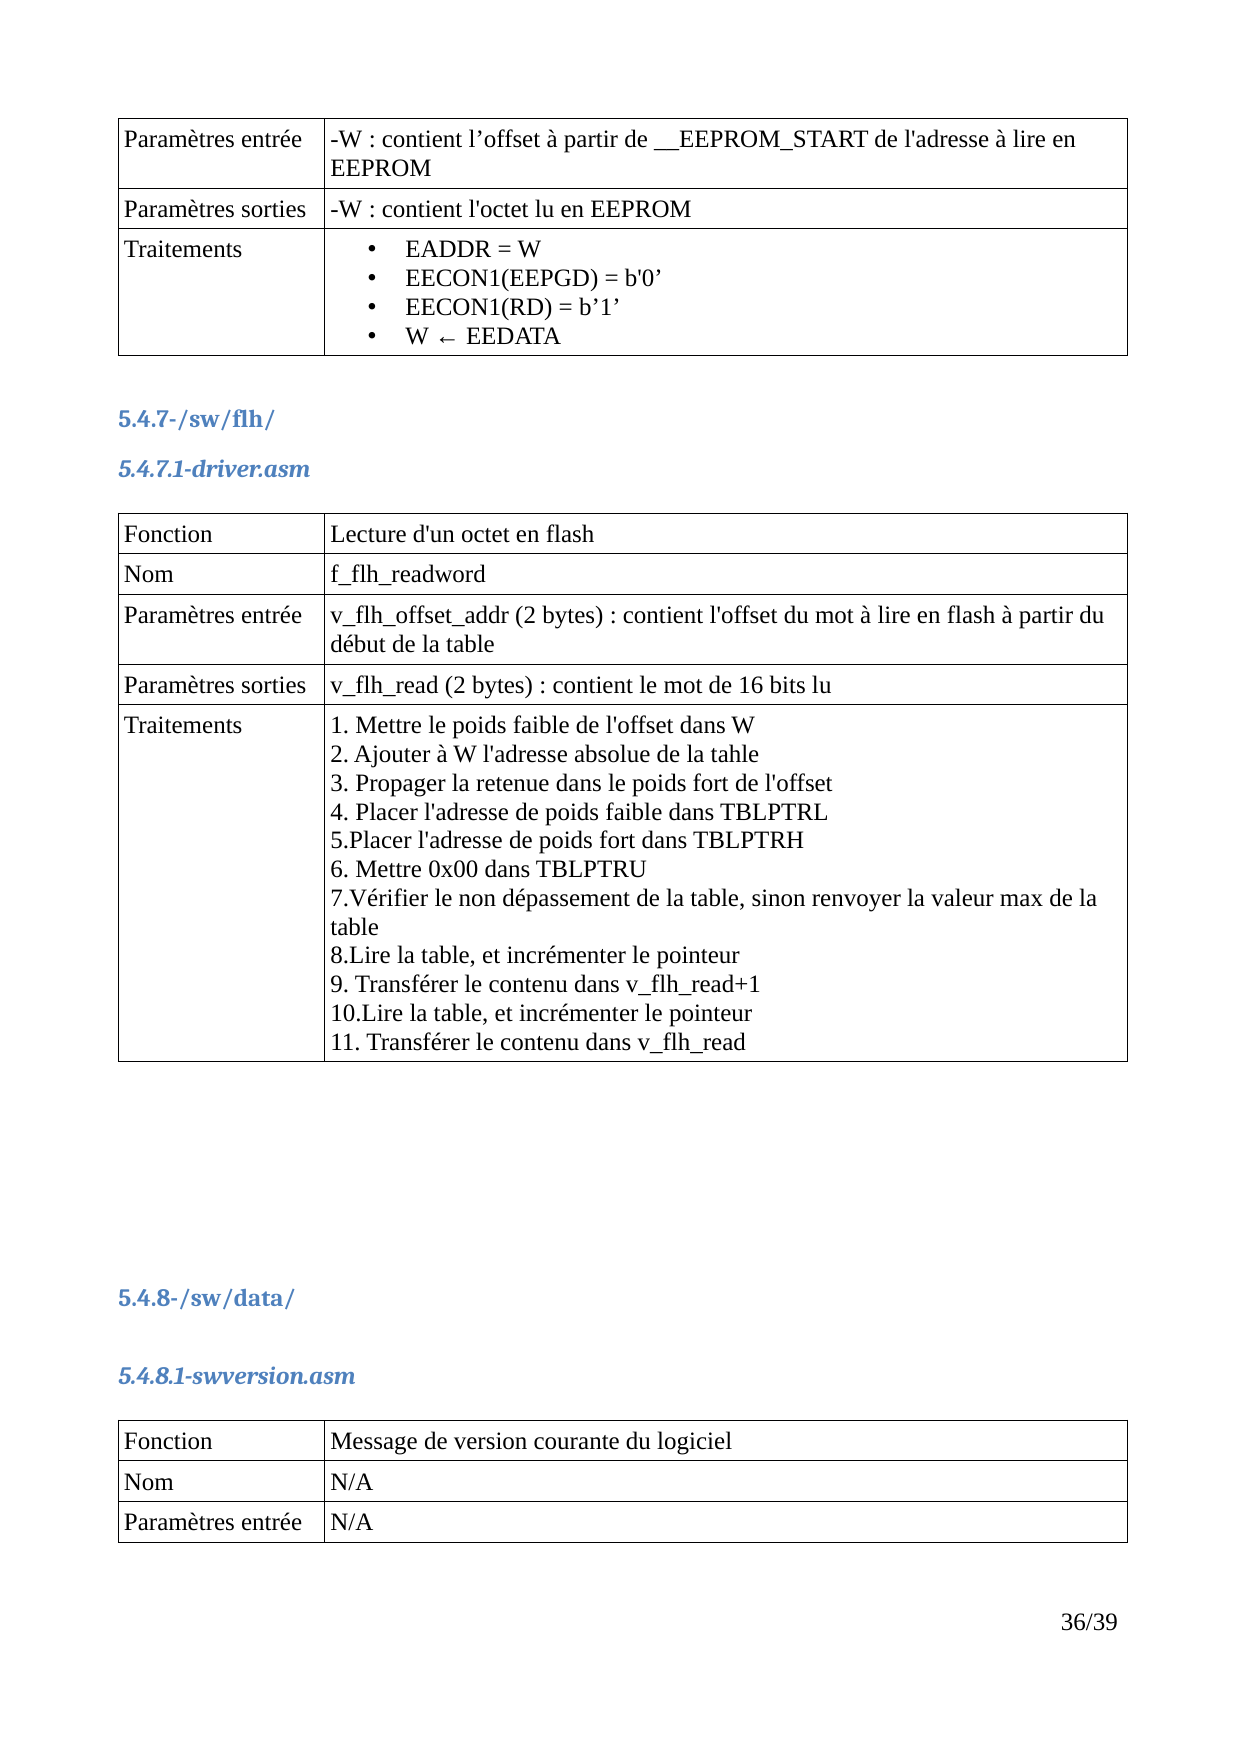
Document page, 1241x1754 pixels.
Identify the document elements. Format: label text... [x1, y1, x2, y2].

table_cell N/A [325, 1461, 1127, 1501]
table_cell Traitements [119, 229, 324, 355]
table_cell -W : contient l'octet lu en EEPROM [325, 189, 1127, 228]
table_cell Paramètres entrée [119, 119, 324, 188]
table_header Fonction [119, 1421, 324, 1460]
subtitle 5.4.8.1-swversion.asm [118, 1362, 1122, 1391]
table_header Message de version courante du logiciel [325, 1421, 1127, 1460]
table_cell N/A [325, 1502, 1127, 1542]
table_cell Nom [119, 554, 324, 594]
table_cell Paramètres sorties [119, 189, 324, 228]
table_cell EADDR = W EECON1(EEPGD) = b'0’ EECON1(RD) = b’1’ W ← EEDATA [325, 229, 1127, 355]
table_cell Nom [119, 1461, 324, 1501]
table_header Lecture d'un octet en flash [325, 514, 1127, 553]
table_cell v_flh_offset_addr (2 bytes) : contient l'offset du mot à lire en flash à partir du début de la table [325, 595, 1127, 663]
table_cell v_flh_read (2 bytes) : contient le mot de 16 bits lu [325, 665, 1127, 704]
table_cell Paramètres entrée [119, 1502, 324, 1542]
subtitle 5.4.8-/sw/data/ [118, 1284, 1122, 1312]
table_header Fonction [119, 514, 324, 553]
subtitle 5.4.7-/sw/flh/ [118, 405, 1122, 434]
table_cell Traitements [119, 705, 324, 1061]
subtitle 5.4.7.1-driver.asm [118, 455, 1122, 484]
table_cell -W : contient l’offset à partir de __EEPROM_START de l'adresse à lire en EEPROM [325, 119, 1127, 188]
table_cell Paramètres sorties [119, 665, 324, 704]
table_cell f_flh_readword [325, 554, 1127, 594]
table_cell Paramètres entrée [119, 595, 324, 663]
table_cell 1. Mettre le poids faible de l'offset dans W 2. Ajouter à W l'adresse absolue de la tahle 3. Propager la retenue dans le poids fort de l'offset 4. Placer l'adresse de poids faible dans TBLPTRL 5.Placer l'adresse de poids fort dans TBLPTRH 6. Mettre 0x00 dans TBLPTRU 7.Vérifier le non dépassement de la table, sinon renvoyer la valeur max de la table 8.Lire la table, et incrémenter le pointeur 9. Transférer le contenu dans v_flh_read+1 10.Lire la table, et incrémenter le pointeur 11. Transférer le contenu dans v_flh_read [325, 705, 1127, 1061]
